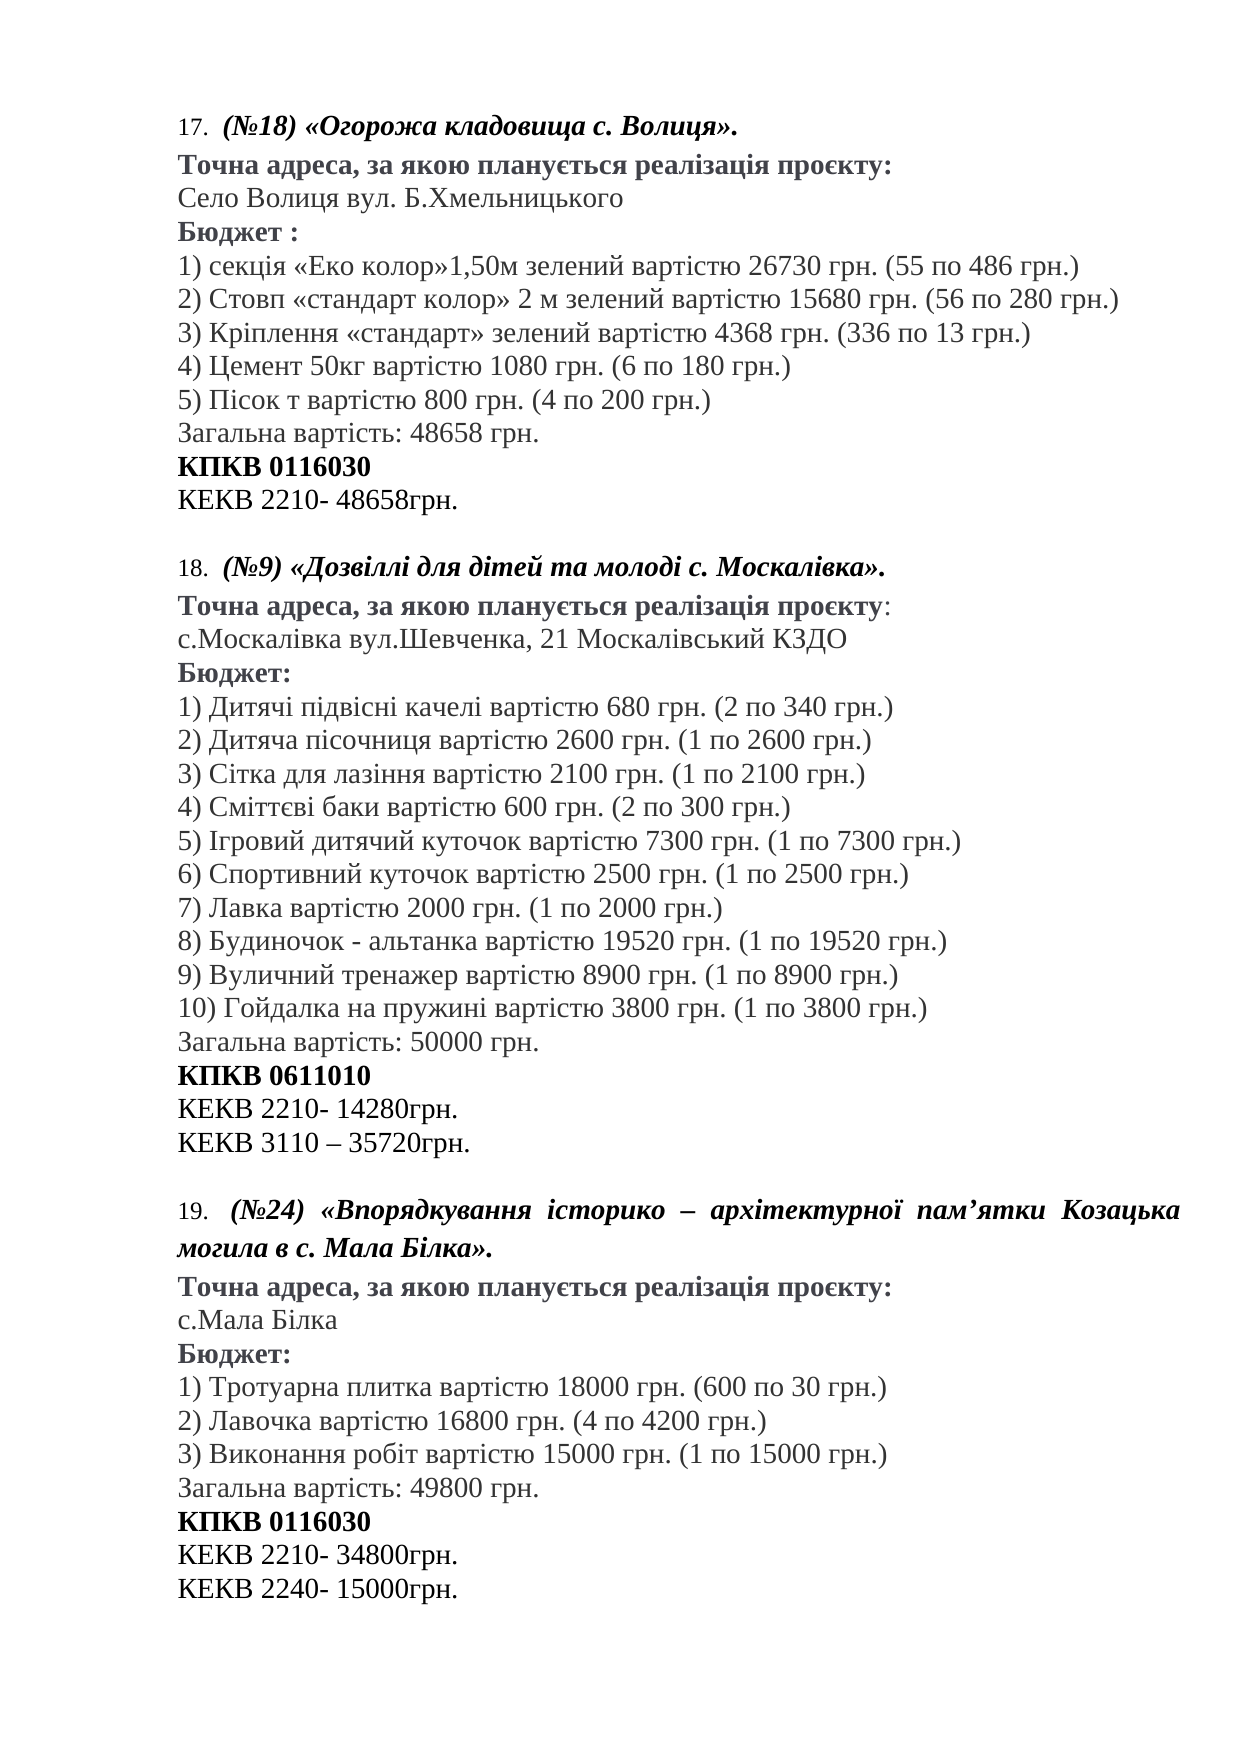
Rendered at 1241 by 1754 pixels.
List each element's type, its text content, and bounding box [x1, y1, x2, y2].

list (№9) «Дозвіллі для дітей та молоді с. Москалівка». [177, 549, 1181, 583]
text 4) Сміттєві баки вартістю 600 грн. (2 по 300 грн.) [177, 789, 1181, 823]
text Загальна вартість: 48658 грн. [177, 415, 1181, 449]
text 1) Тротуарна плитка вартістю 18000 грн. (600 по 30 грн.) [177, 1369, 1181, 1403]
text 7) Лавка вартістю 2000 грн. (1 по 2000 грн.) [177, 890, 1181, 923]
text Бюджет: [177, 1336, 1181, 1369]
text КПКВ 0116030 [177, 1504, 1181, 1537]
text 3) Виконання робіт вартістю 15000 грн. (1 по 15000 грн.) [177, 1437, 1181, 1470]
text КЕКВ 2210- 34800грн. [177, 1537, 1181, 1571]
text 4) Цемент 50кг вартістю 1080 грн. (6 по 180 грн.) [177, 348, 1181, 382]
text КПКВ 0116030 [177, 449, 1181, 482]
text с.Москалівка вул.Шевченка, 21 Москалівський КЗДО [177, 622, 1181, 655]
text 9) Вуличний тренажер вартістю 8900 грн. (1 по 8900 грн.) [177, 957, 1181, 991]
text 5) Ігровий дитячий куточок вартістю 7300 грн. (1 по 7300 грн.) [177, 823, 1181, 856]
text Загальна вартість: 50000 грн. [177, 1024, 1181, 1058]
text Бюджет : [177, 214, 1181, 248]
text Точна адреса, за якою планується реалізація проєкту: [177, 588, 1181, 622]
text Загальна вартість: 49800 грн. [177, 1470, 1181, 1504]
text 3) Кріплення «стандарт» зелений вартістю 4368 грн. (336 по 13 грн.) [177, 315, 1181, 348]
text с.Мала Білка [177, 1302, 1181, 1336]
text 5) Пісок т вартістю 800 грн. (4 по 200 грн.) [177, 382, 1181, 415]
text 6) Спортивний куточок вартістю 2500 грн. (1 по 2500 грн.) [177, 856, 1181, 890]
text Бюджет: [177, 655, 1181, 689]
text КЕКВ 2210- 14280грн. [177, 1091, 1181, 1125]
text КЕКВ 2240- 15000грн. [177, 1571, 1181, 1604]
text 10) Гойдалка на пружині вартістю 3800 грн. (1 по 3800 грн.) [177, 991, 1181, 1024]
text 2) Лавочка вартістю 16800 грн. (4 по 4200 грн.) [177, 1403, 1181, 1437]
text 8) Будиночок - альтанка вартістю 19520 грн. (1 по 19520 грн.) [177, 923, 1181, 957]
list (№18) «Огорожа кладовища с. Волиця». [177, 108, 1181, 142]
text 2) Стовп «стандарт колор» 2 м зелений вартістю 15680 грн. (56 по 280 грн.) [177, 281, 1181, 315]
text КЕКВ 2210- 48658грн. [177, 482, 1181, 516]
text 2) Дитяча пісочниця вартістю 2600 грн. (1 по 2600 грн.) [177, 722, 1181, 756]
text КЕКВ 3110 – 35720грн. [177, 1125, 1181, 1158]
text Точна адреса, за якою планується реалізація проєкту: [177, 147, 1181, 181]
list (№24) «Впорядкування історико – архітектурної пам’ятки Козацька могила в с. Мала Білка». [177, 1192, 1181, 1264]
text 1) секція «Еко колор»1,50м зелений вартістю 26730 грн. (55 по 486 грн.) [177, 248, 1181, 281]
text 3) Сітка для лазіння вартістю 2100 грн. (1 по 2100 грн.) [177, 756, 1181, 789]
text 1) Дитячі підвісні качелі вартістю 680 грн. (2 по 340 грн.) [177, 689, 1181, 722]
text КПКВ 0611010 [177, 1058, 1181, 1091]
text Точна адреса, за якою планується реалізація проєкту: [177, 1269, 1181, 1302]
text Село Волиця вул. Б.Хмельницького [177, 181, 1181, 214]
